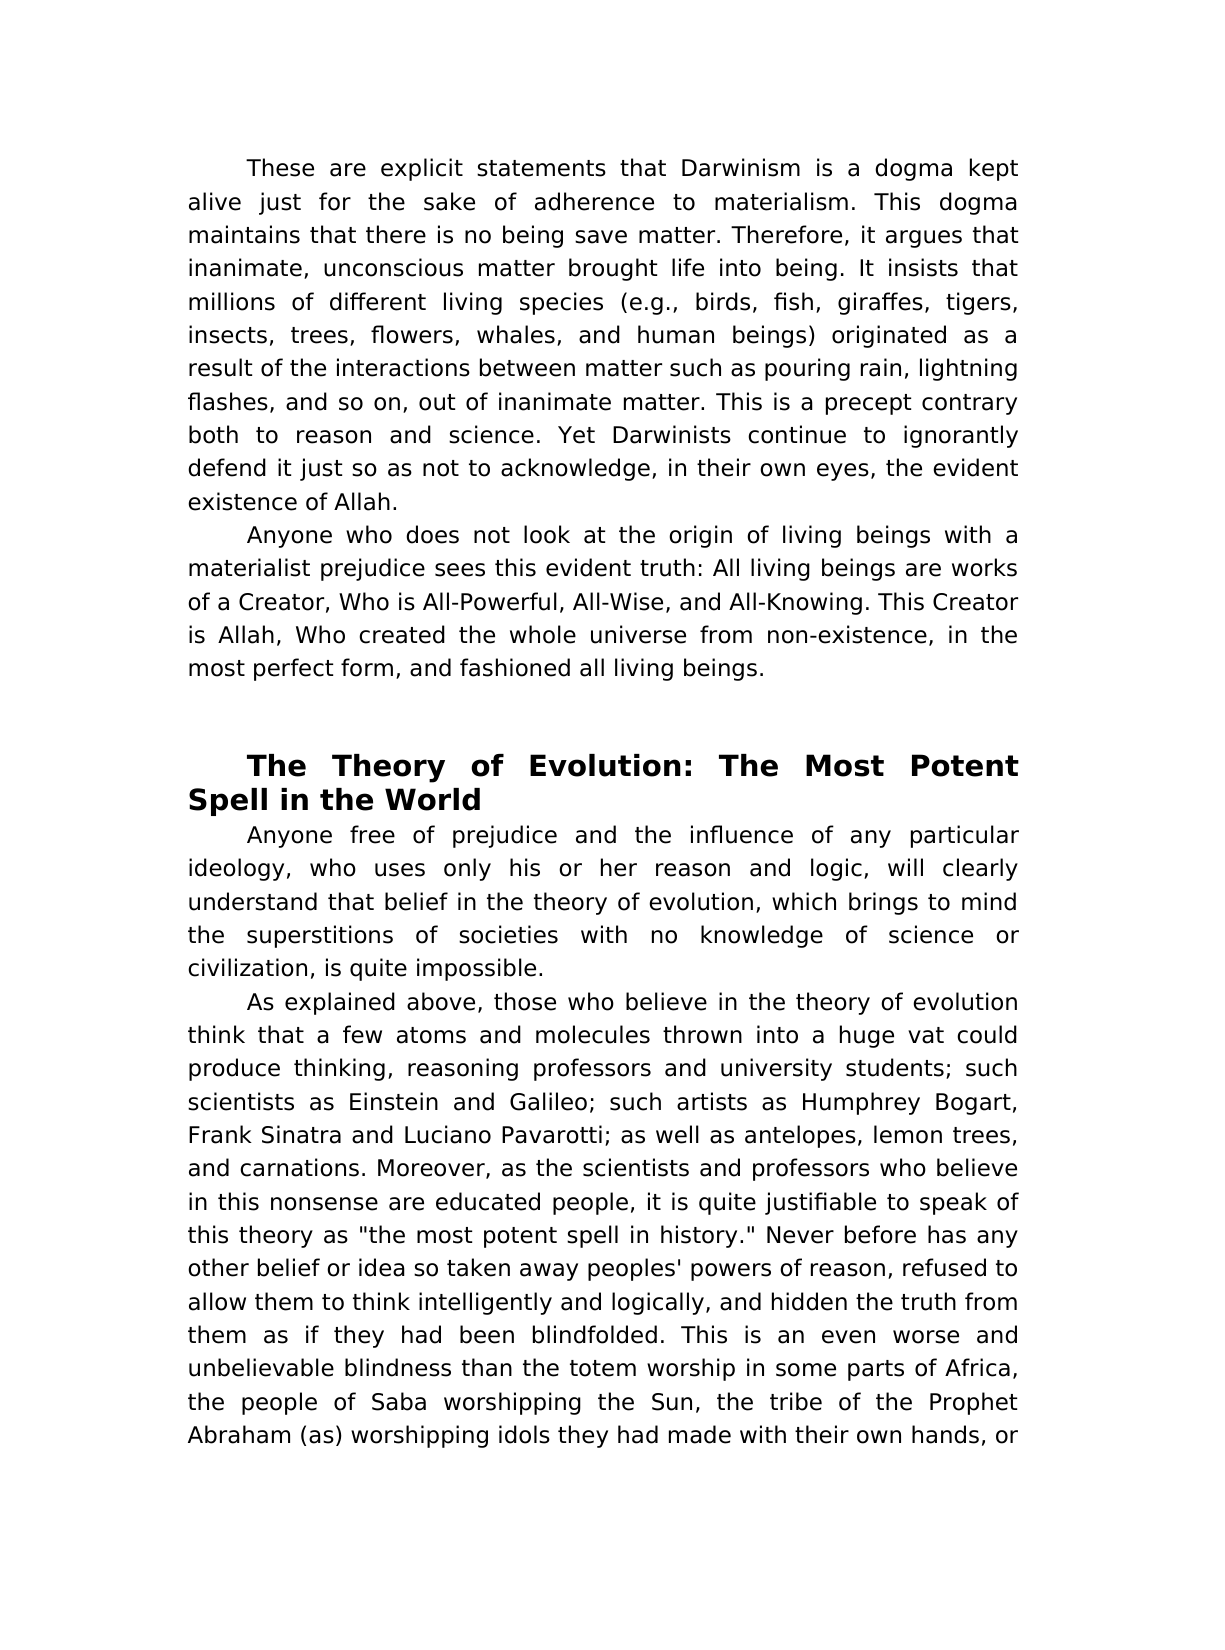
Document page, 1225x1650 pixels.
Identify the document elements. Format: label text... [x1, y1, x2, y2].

text As explained above, those who believe in the theory of evolution think that a few atoms and molecules thrown into a huge vat could produce thinking, reasoning professors and university students; such scientists as Einstein and Galileo; such artists as Humphrey Bogart, Frank Sinatra and Luciano Pavarotti; as well as antelopes, lemon trees, and carnations. Moreover, as the scientists and professors who believe in this nonsense are educated people, it is quite justifiable to speak of this theory as "the most potent spell in history." Never before has any other belief or idea so taken away peoples' powers of reason, refused to allow them to think intelligently and logically, and hidden the truth from them as if they had been blindfolded. This is an even worse and unbelievable blindness than the totem worship in some parts of Africa, the people of Saba worshipping the Sun, the tribe of the Prophet Abraham (as) worshipping idols they had made with their own hands, or [187, 983, 1020, 1450]
text Anyone free of prejudice and the influence of any particular ideology, who uses only his or her reason and logic, will clearly understand that belief in the theory of evolution, which brings to mind the superstitions of societies with no knowledge of science or civilization, is quite impossible. [187, 817, 1020, 983]
text These are explicit statements that Darwinism is a dogma kept alive just for the sake of adherence to materialism. This dogma maintains that there is no being save matter. Therefore, it argues that inanimate, unconscious matter brought life into being. It insists that millions of different living species (e.g., birds, fish, giraffes, tigers, insects, trees, flowers, whales, and human beings) originated as a result of the interactions between matter such as pouring rain, lightning flashes, and so on, out of inanimate matter. This is a precept contrary both to reason and science. Yet Darwinists continue to ignorantly defend it just so as not to acknowledge, in their own eyes, the evident existence of Allah. [187, 150, 1020, 517]
text Anyone who does not look at the origin of living beings with a materialist prejudice sees this evident truth: All living beings are works of a Creator, Who is All-Powerful, All-Wise, and All-Knowing. This Creator is Allah, Who created the whole universe from non-existence, in the most perfect form, and fashioned all living beings. [187, 517, 1020, 683]
text The Theory of Evolution: The Most Potent Spell in the World [187, 750, 1020, 817]
